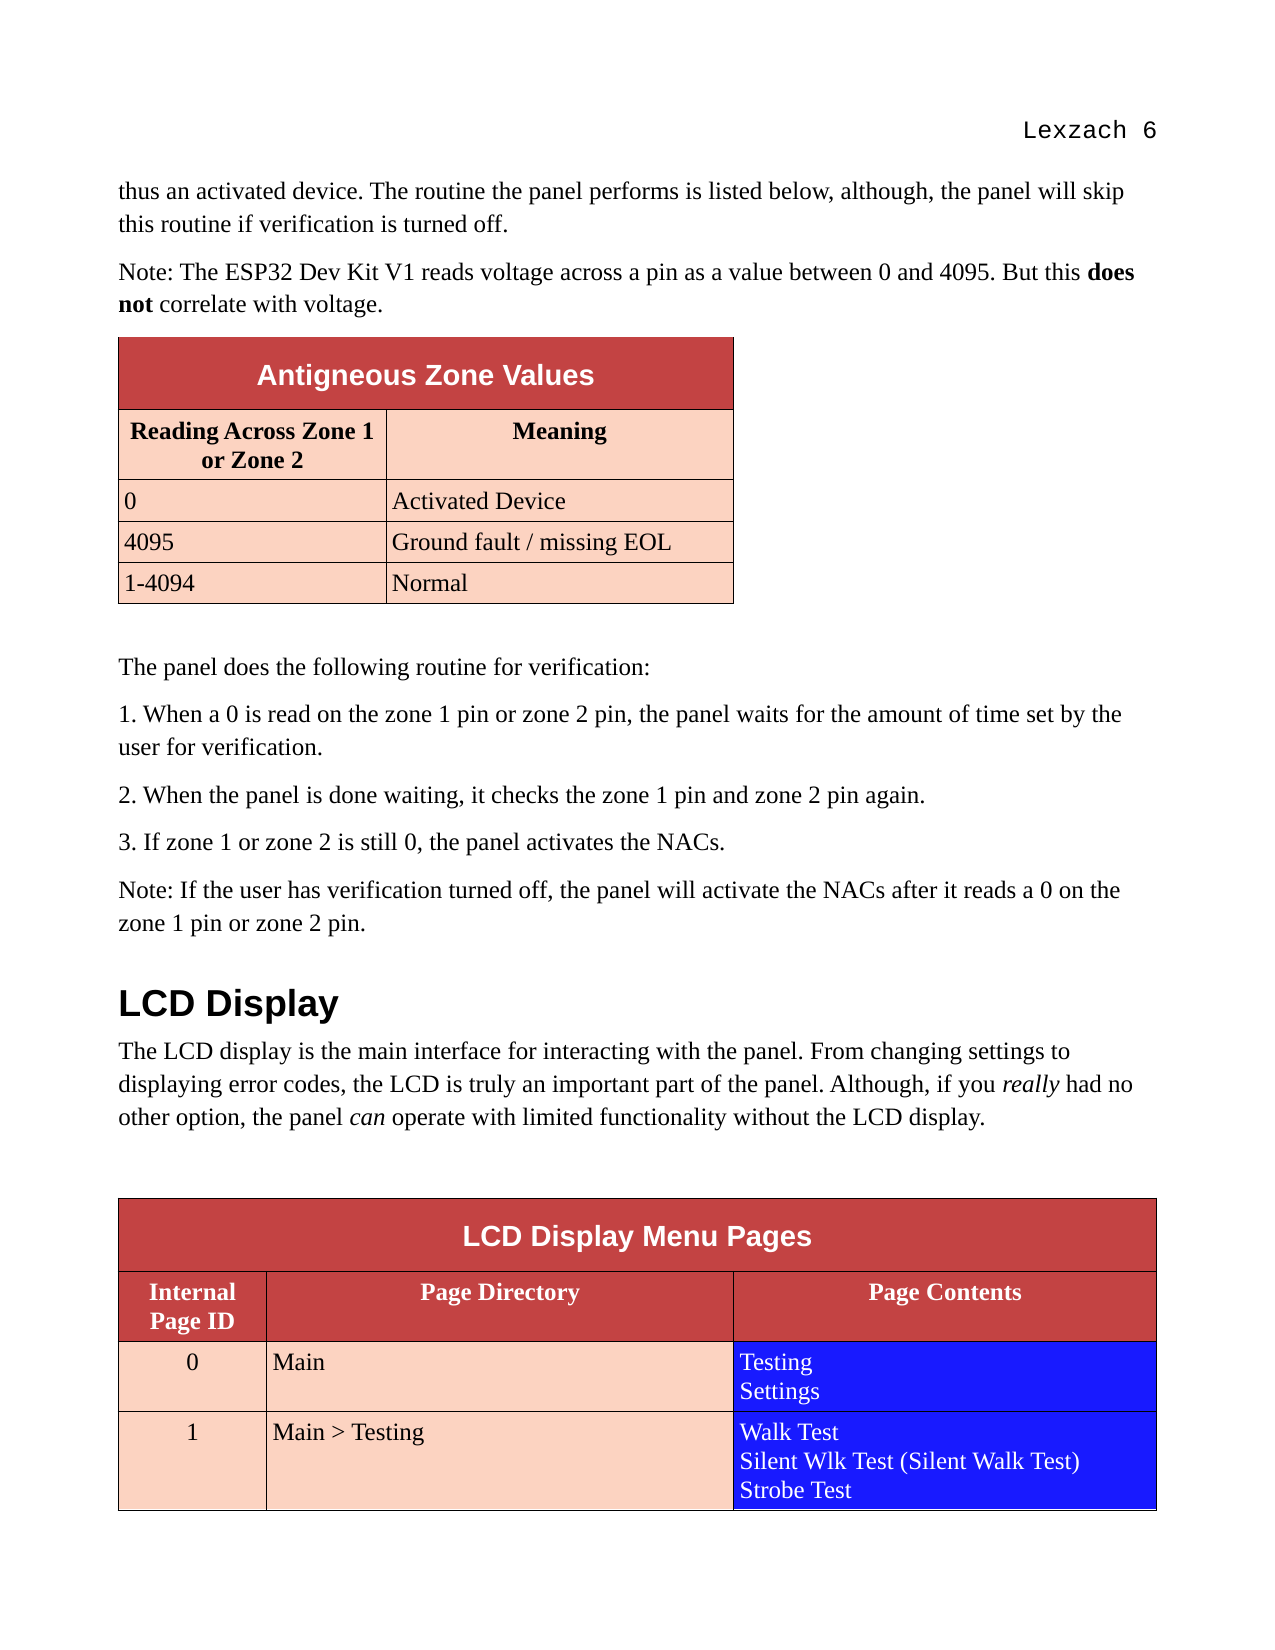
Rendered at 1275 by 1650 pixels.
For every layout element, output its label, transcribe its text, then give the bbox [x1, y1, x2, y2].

subtitle LCD Display [118, 981, 1157, 1024]
table_cell 1-4094 [119, 563, 386, 603]
table_cell Page Directory [267, 1272, 733, 1341]
text The panel does the following routine for verification: [118, 652, 1157, 680]
text thus an activated device. The routine the panel performs is listed below, although, the panel will skip this routine if verification is turned off. [118, 176, 1157, 238]
table_cell 4095 [119, 522, 386, 562]
table_cell Walk Test Silent Wlk Test (Silent Walk Test) Strobe Test [734, 1412, 1156, 1509]
text The LCD display is the main interface for interacting with the panel. From changing settings to displaying error codes, the LCD is truly an important part of the panel. Although, if you really had no other option, the panel can operate with limited functionality without the LCD display. [118, 1036, 1157, 1131]
table_cell 1 [119, 1412, 266, 1509]
text Note: The ESP32 Dev Kit V1 reads voltage across a pin as a value between 0 and 4095. But this does not correlate with voltage. [118, 257, 1157, 318]
text 2. When the panel is done waiting, it checks the zone 1 pin and zone 2 pin again. [118, 780, 1157, 809]
table_cell Ground fault / missing EOL [387, 522, 733, 562]
text Note: If the user has verification turned off, the panel will activate the NACs after it reads a 0 on the zone 1 pin or zone 2 pin. [118, 875, 1157, 937]
table_cell Internal Page ID [119, 1272, 266, 1341]
table_cell 0 [119, 1342, 266, 1411]
table_cell Main [267, 1342, 733, 1411]
table_cell Activated Device [387, 480, 733, 521]
table_cell Normal [387, 563, 733, 603]
table_cell Reading Across Zone 1 or Zone 2 [119, 410, 386, 479]
table_cell Meaning [387, 410, 733, 479]
table_cell Testing Settings [734, 1342, 1156, 1411]
table_cell Page Contents [734, 1272, 1156, 1341]
text 3. If zone 1 or zone 2 is still 0, the panel activates the NACs. [118, 827, 1157, 856]
text 1. When a 0 is read on the zone 1 pin or zone 2 pin, the panel waits for the amount of time set by the user for verification. [118, 699, 1157, 761]
table_cell 0 [119, 480, 386, 521]
table_header Antigneous Zone Values [119, 337, 733, 409]
table_cell Main > Testing [267, 1412, 733, 1509]
table_header LCD Display Menu Pages [119, 1199, 1156, 1271]
